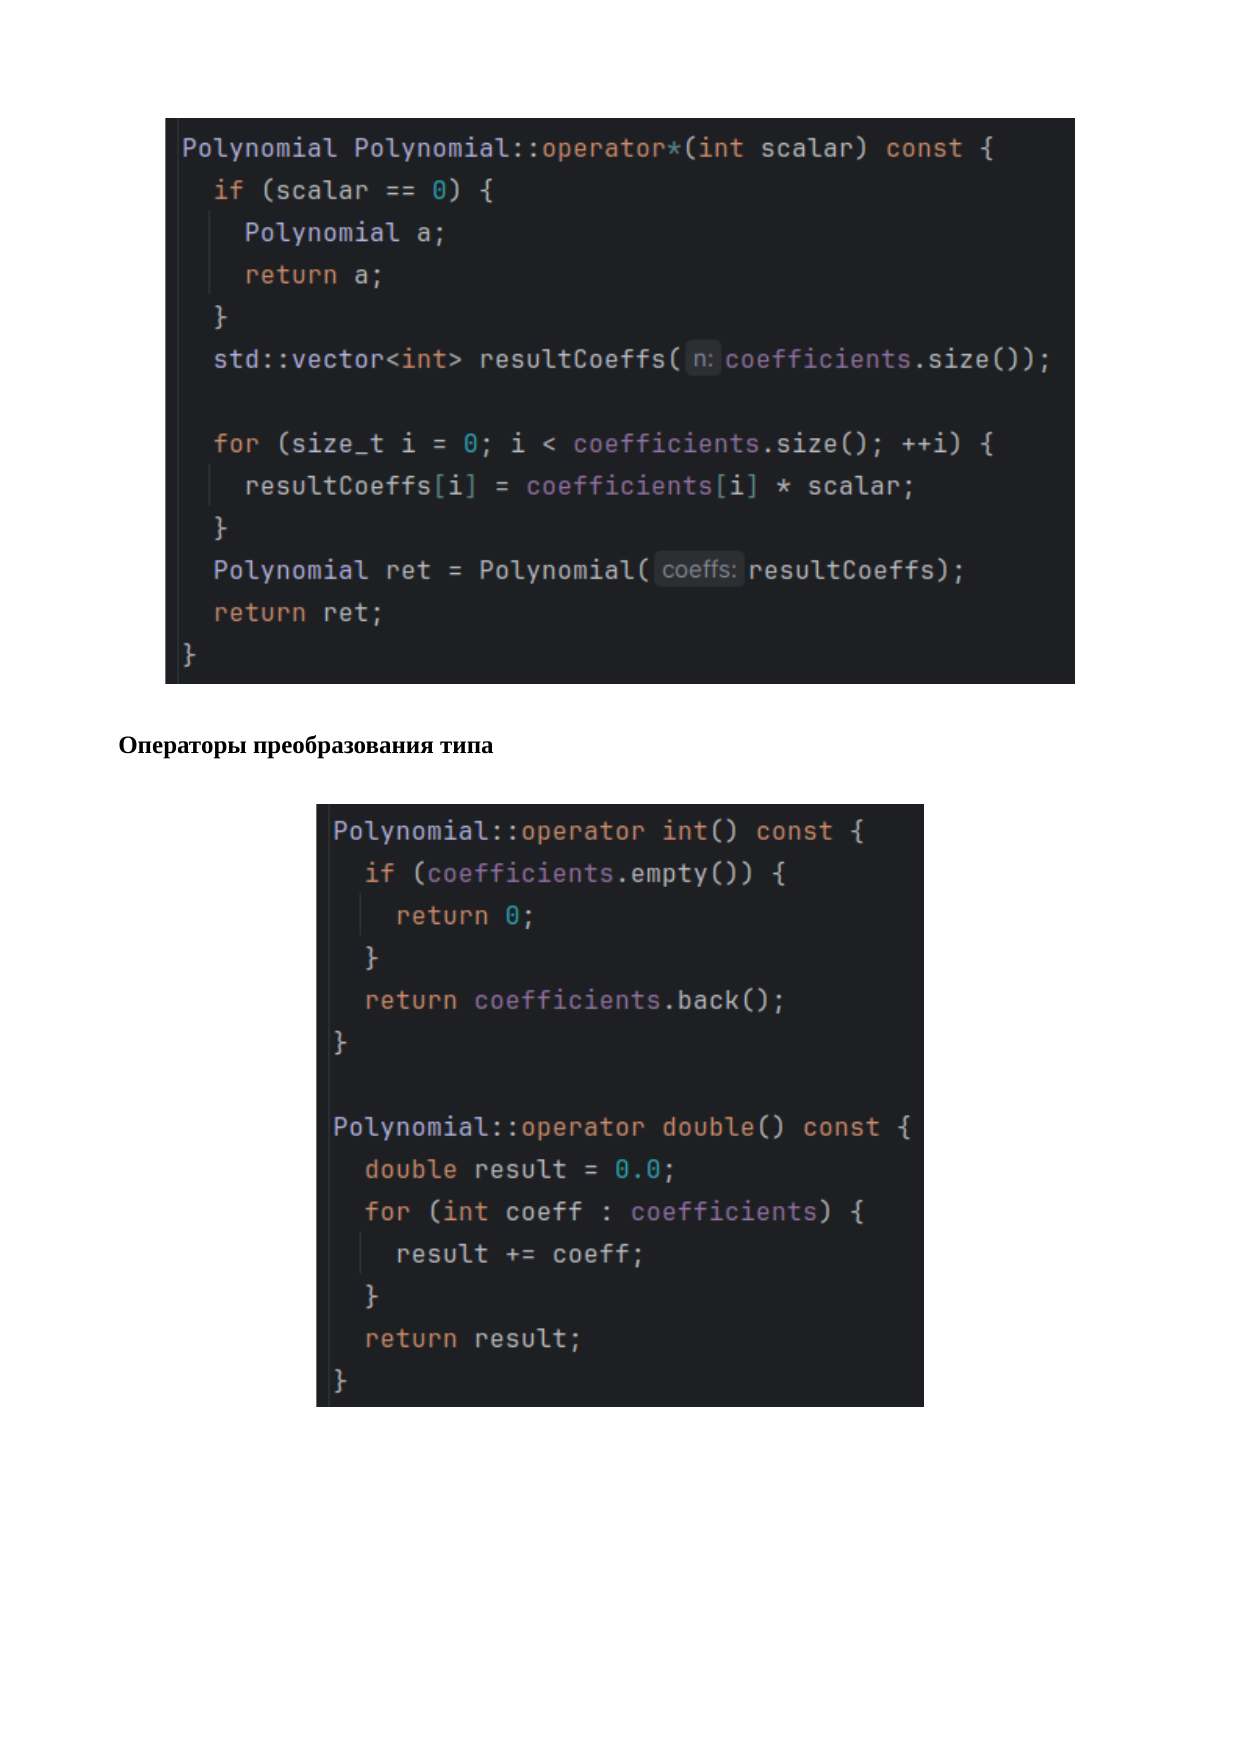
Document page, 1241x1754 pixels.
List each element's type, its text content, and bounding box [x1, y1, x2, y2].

picture [316, 804, 924, 1407]
picture [165, 118, 1075, 684]
subtitle Операторы преобразования типа [118, 730, 1122, 758]
